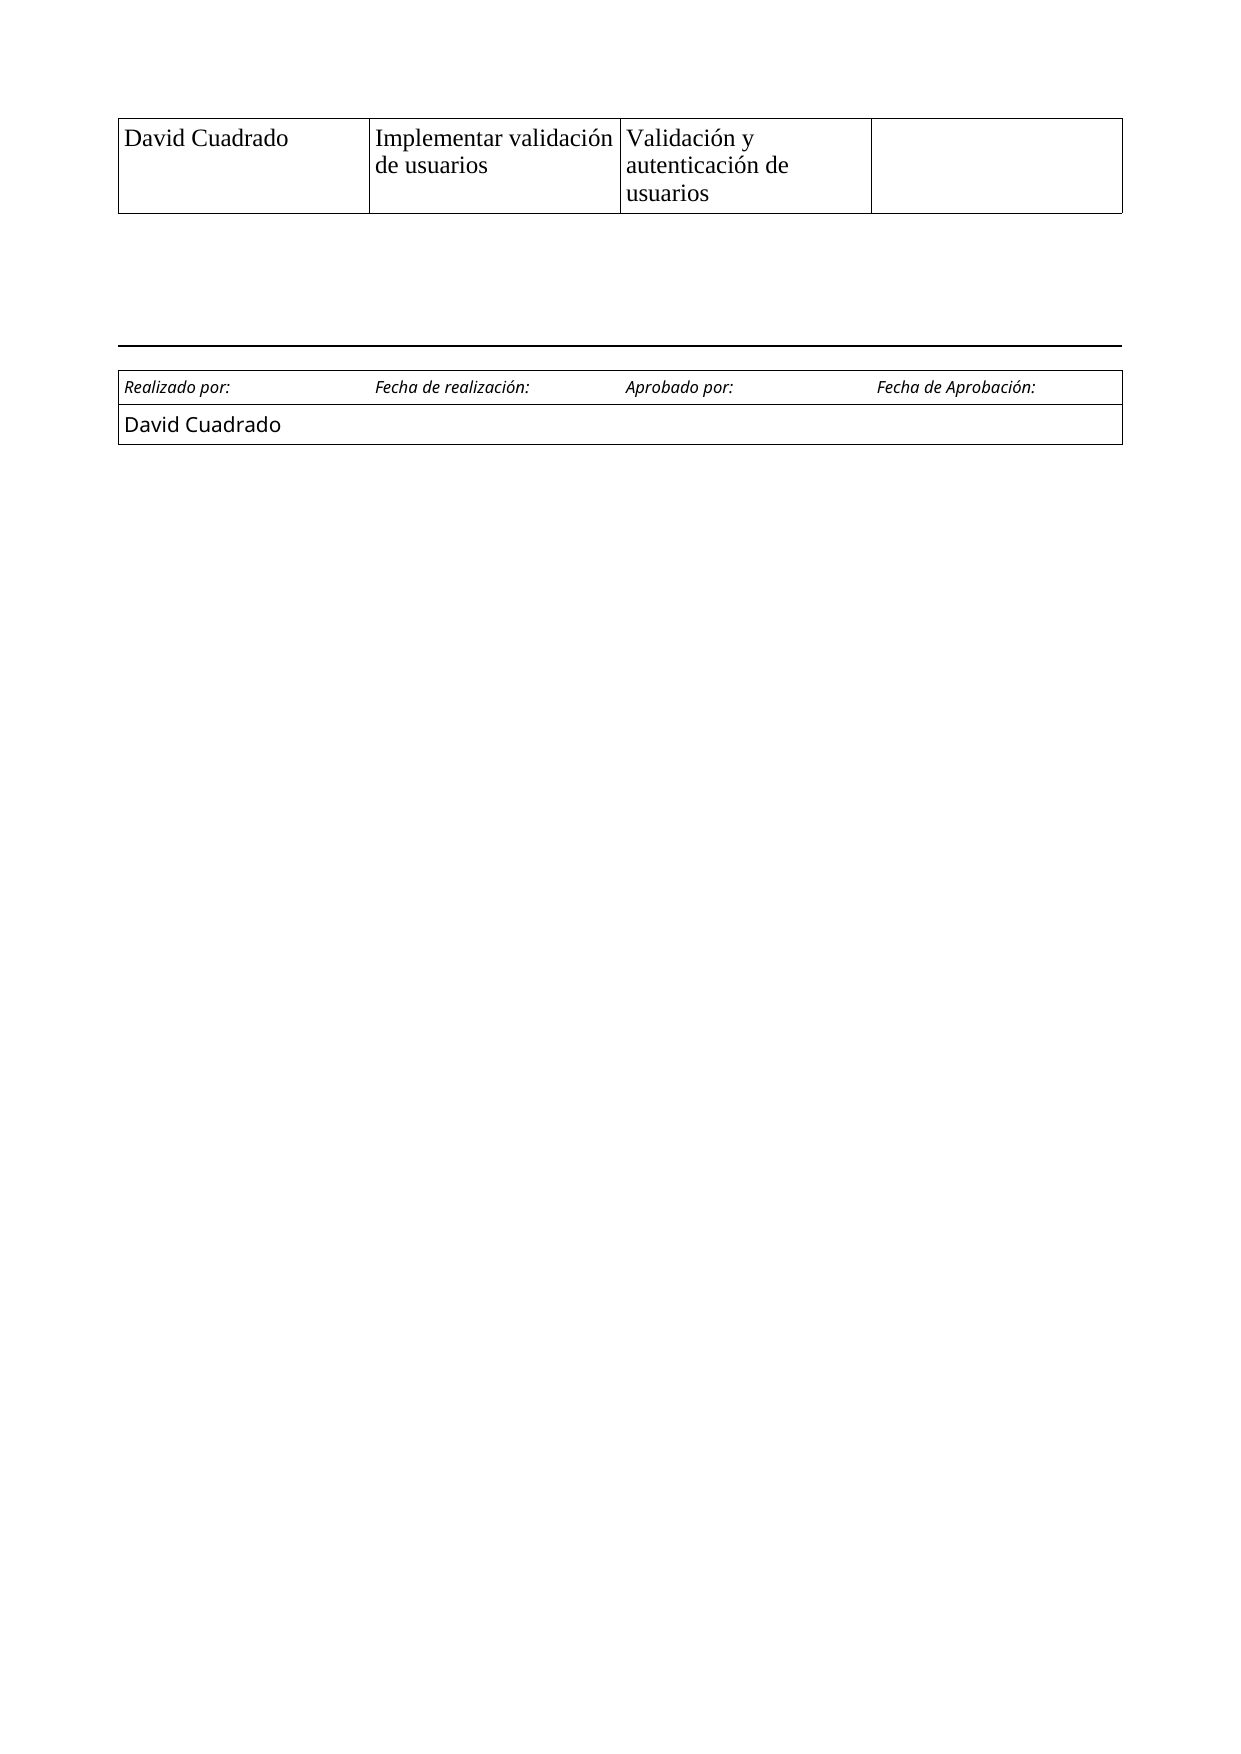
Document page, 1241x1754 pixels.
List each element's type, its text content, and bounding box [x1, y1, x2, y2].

table_cell David Cuadrado [119, 405, 369, 444]
table_cell [369, 405, 620, 444]
table_header Fecha de Aprobación: [871, 371, 1122, 404]
table_header Aprobado por: [620, 371, 871, 404]
table_cell [872, 119, 1122, 213]
table_cell Implementar validación de usuarios [370, 119, 620, 213]
table_cell Validación y autenticación de usuarios [621, 119, 871, 213]
table_header Fecha de realización: [369, 371, 620, 404]
table_cell [871, 405, 1122, 444]
table_header Realizado por: [119, 371, 369, 404]
table_cell David Cuadrado [119, 119, 369, 213]
table_cell [620, 405, 871, 444]
